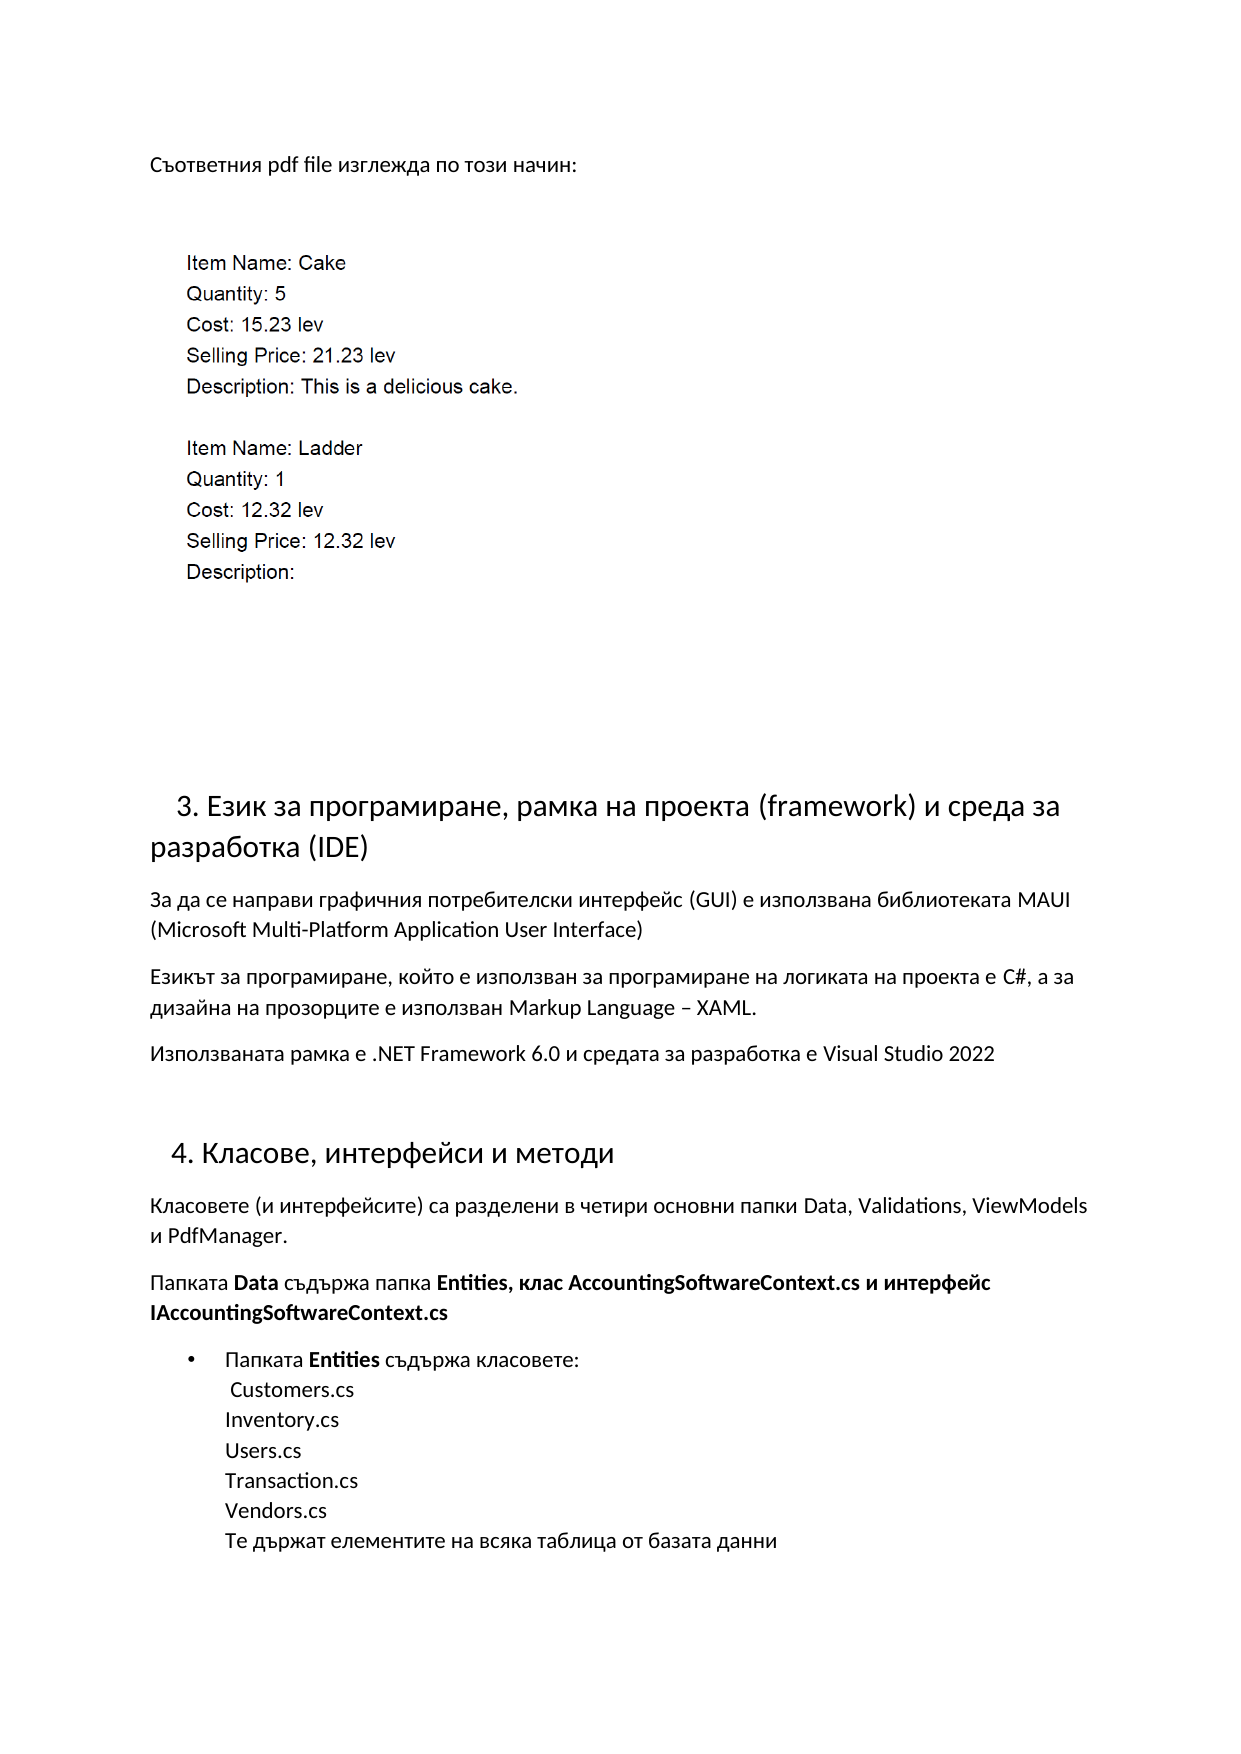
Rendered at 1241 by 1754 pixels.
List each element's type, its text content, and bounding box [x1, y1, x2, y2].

text 4. Класове, интерфейси и методи [150, 1133, 1090, 1171]
text За да се направи графичния потребителски интерфейс (GUI) е използвана библиотеката MAUI (Microsoft Multi-Platform Application User Interface) [150, 885, 1090, 943]
text Използваната рамка е .NET Framework 6.0 и средата за разработка е Visual Studio 2022 [150, 1039, 1090, 1067]
text 3. Език за програмиране, рамка на проекта (framework) и среда за разработка (IDE) [150, 786, 1090, 866]
text Езикът за програмиране, който е използван за програмиране на логиката на проекта е C#, а за дизайна на прозорците е използван Markup Language – XAML. [150, 962, 1090, 1021]
text Класовете (и интерфейсите) са разделени в четири основни папки Data, Validations, ViewModels и PdfManager. [150, 1191, 1090, 1249]
text Съответния pdf file изглежда по този начин: [150, 150, 1090, 674]
list Папката Entities съдържа класовете: Customers.cs Inventory.cs Users.cs Transaction.cs Vendors.cs Те държат елементите на всяка таблица от базата данни [187, 1345, 1090, 1585]
picture [139, 198, 1080, 646]
text Папката Data съдържа папка Entities, клас AccountingSoftwareContext.cs и интерфейс IAccountingSoftwareContext.cs [150, 1268, 1090, 1326]
